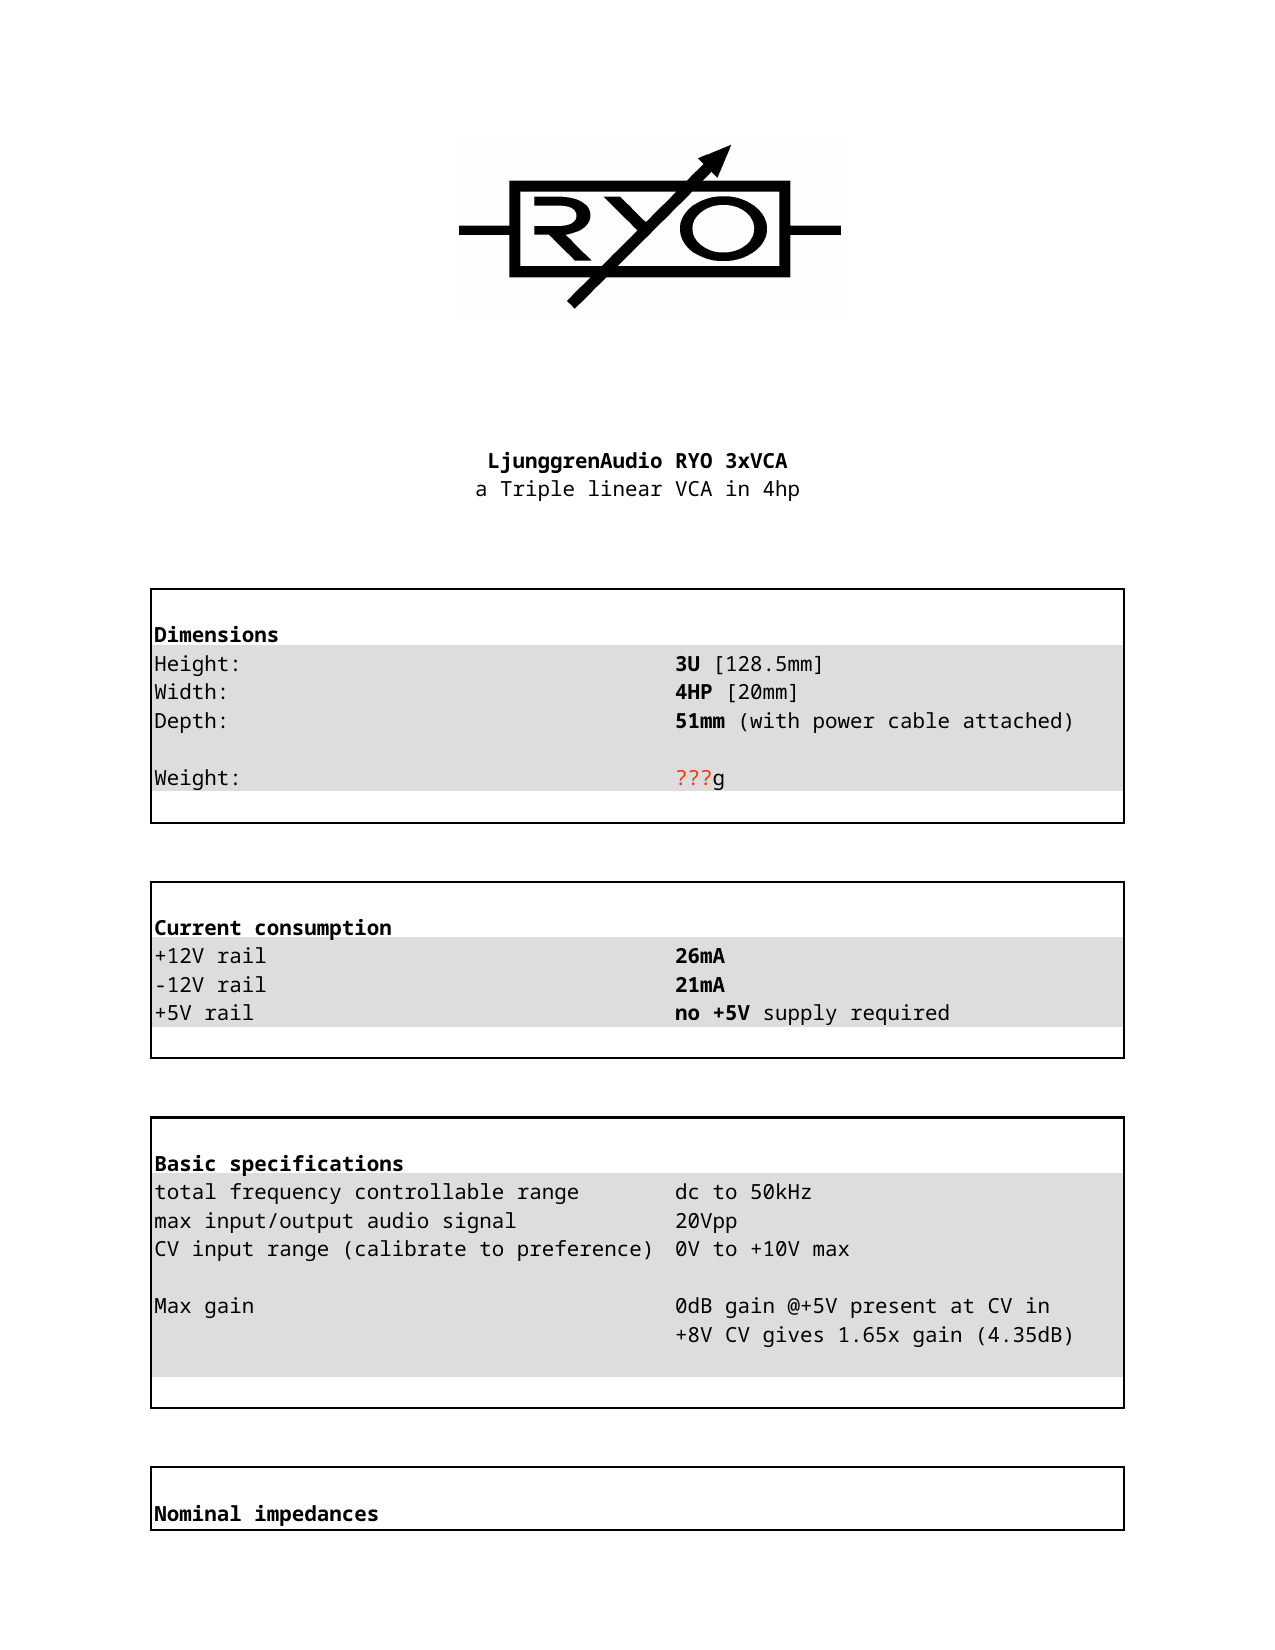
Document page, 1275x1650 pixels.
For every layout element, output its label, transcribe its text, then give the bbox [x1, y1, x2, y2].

text +8V CV gives 1.65x gain (4.35dB) [152, 1316, 1123, 1344]
text max input/output audio signal 20Vpp [152, 1202, 1123, 1230]
text CV input range (calibrate to preference) 0V to +10V max [152, 1230, 1123, 1259]
text -12V rail 21mA [152, 966, 1123, 994]
text Current consumption [152, 909, 1123, 937]
text Depth: 51mm (with power cable attached) [152, 702, 1123, 730]
text Nominal impedances [152, 1494, 1123, 1529]
text Dimensions [152, 616, 1123, 645]
text a Triple linear VCA in 4hp [150, 474, 1125, 503]
text Height: 3U [128.5mm] [152, 645, 1123, 673]
text Width: 4HP [20mm] [152, 673, 1123, 702]
picture [455, 138, 849, 320]
text Max gain 0dB gain @+5V present at CV in [152, 1287, 1123, 1316]
text +5V rail no +5V supply required [152, 994, 1123, 1027]
text LjunggrenAudio RYO 3xVCA [150, 446, 1125, 474]
text +12V rail 26mA [152, 937, 1123, 966]
text Basic specifications [152, 1145, 1123, 1173]
text total frequency controllable range dc to 50kHz [152, 1173, 1123, 1202]
text Weight: ???g [152, 758, 1123, 791]
